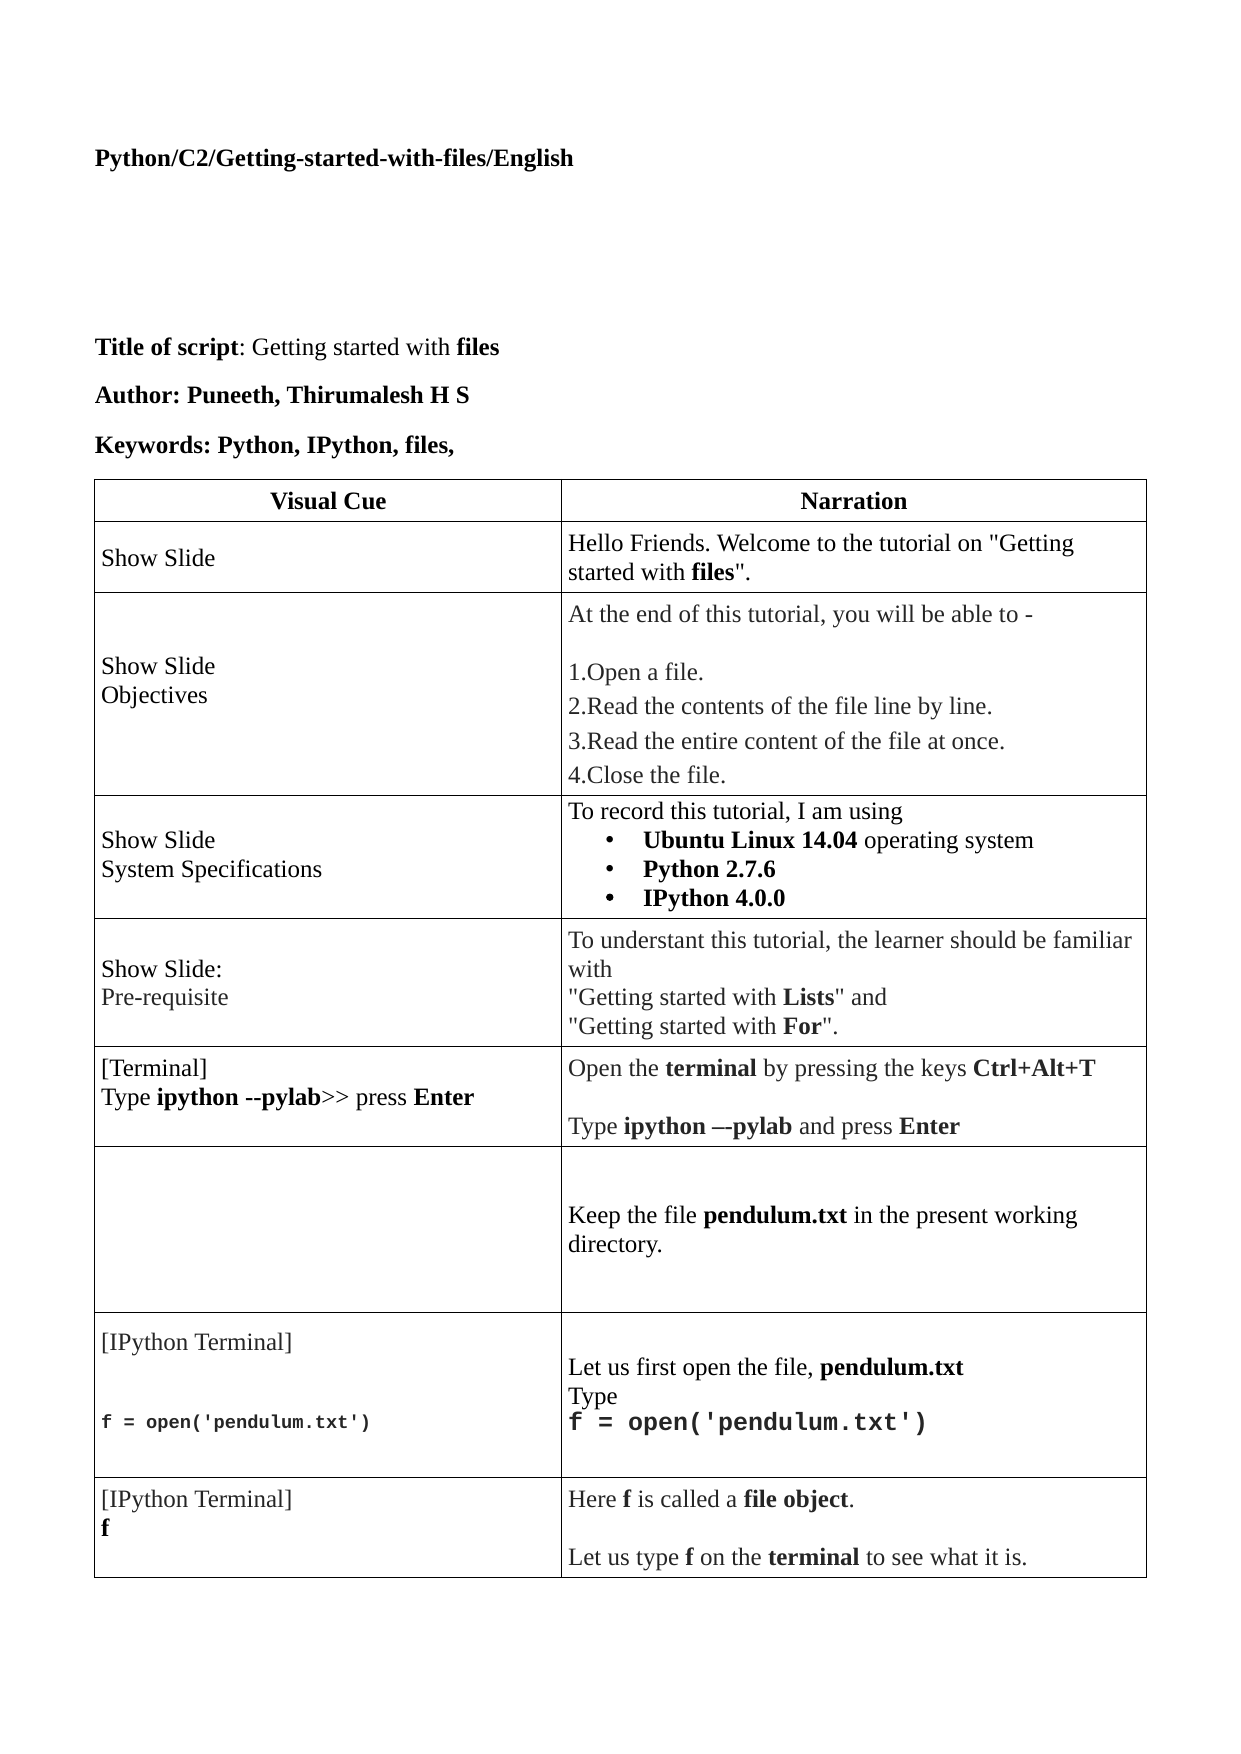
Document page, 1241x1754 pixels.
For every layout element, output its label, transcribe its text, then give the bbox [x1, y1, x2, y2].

table_cell [Terminal] Type ipython --pylab>> press Enter [95, 1047, 561, 1146]
text Author: Puneeth, Thirumalesh H S [94, 381, 1146, 409]
text Keywords: Python, IPython, files, [94, 430, 1146, 458]
table_header Visual Cue [95, 480, 561, 521]
table_cell Show Slide Objectives [95, 593, 561, 795]
table_cell Let us first open the file, pendulum.txt Type f = open('pendulum.txt') [562, 1313, 1146, 1477]
table_cell Show Slide [95, 522, 561, 592]
table_cell [IPython Terminal] f = open('pendulum.txt') [95, 1313, 561, 1477]
table_cell Keep the file pendulum.txt in the present working directory. [562, 1147, 1146, 1312]
text Title of script: Getting started with files [94, 332, 1146, 360]
table_cell Open the terminal by pressing the keys Ctrl+Alt+T Type ipython –-pylab and press Enter [562, 1047, 1146, 1146]
table_cell Show Slide: Pre-requisite [95, 919, 561, 1046]
table_cell Hello Friends. Welcome to the tutorial on "Getting started with files". [562, 522, 1146, 592]
table_header Narration [562, 480, 1146, 521]
table_cell To understant this tutorial, the learner should be familiar with "Getting started with Lists" and "Getting started with For". [562, 919, 1146, 1046]
table_cell Show Slide System Specifications [95, 796, 561, 918]
table_cell At the end of this tutorial, you will be able to - Open a file. Read the contents of the file line by line. Read the entire content of the file at once. Close the file. [562, 593, 1146, 795]
table_cell [IPython Terminal] f [95, 1478, 561, 1577]
table_cell [95, 1147, 561, 1312]
table_cell To record this tutorial, I am using Ubuntu Linux 14.04 operating system Python 2.7.6 IPython 4.0.0 [562, 796, 1146, 918]
subtitle Python/C2/Getting-started-with-files/English [94, 143, 1146, 172]
table_cell Here f is called a file object. Let us type f on the terminal to see what it is. [562, 1478, 1146, 1577]
